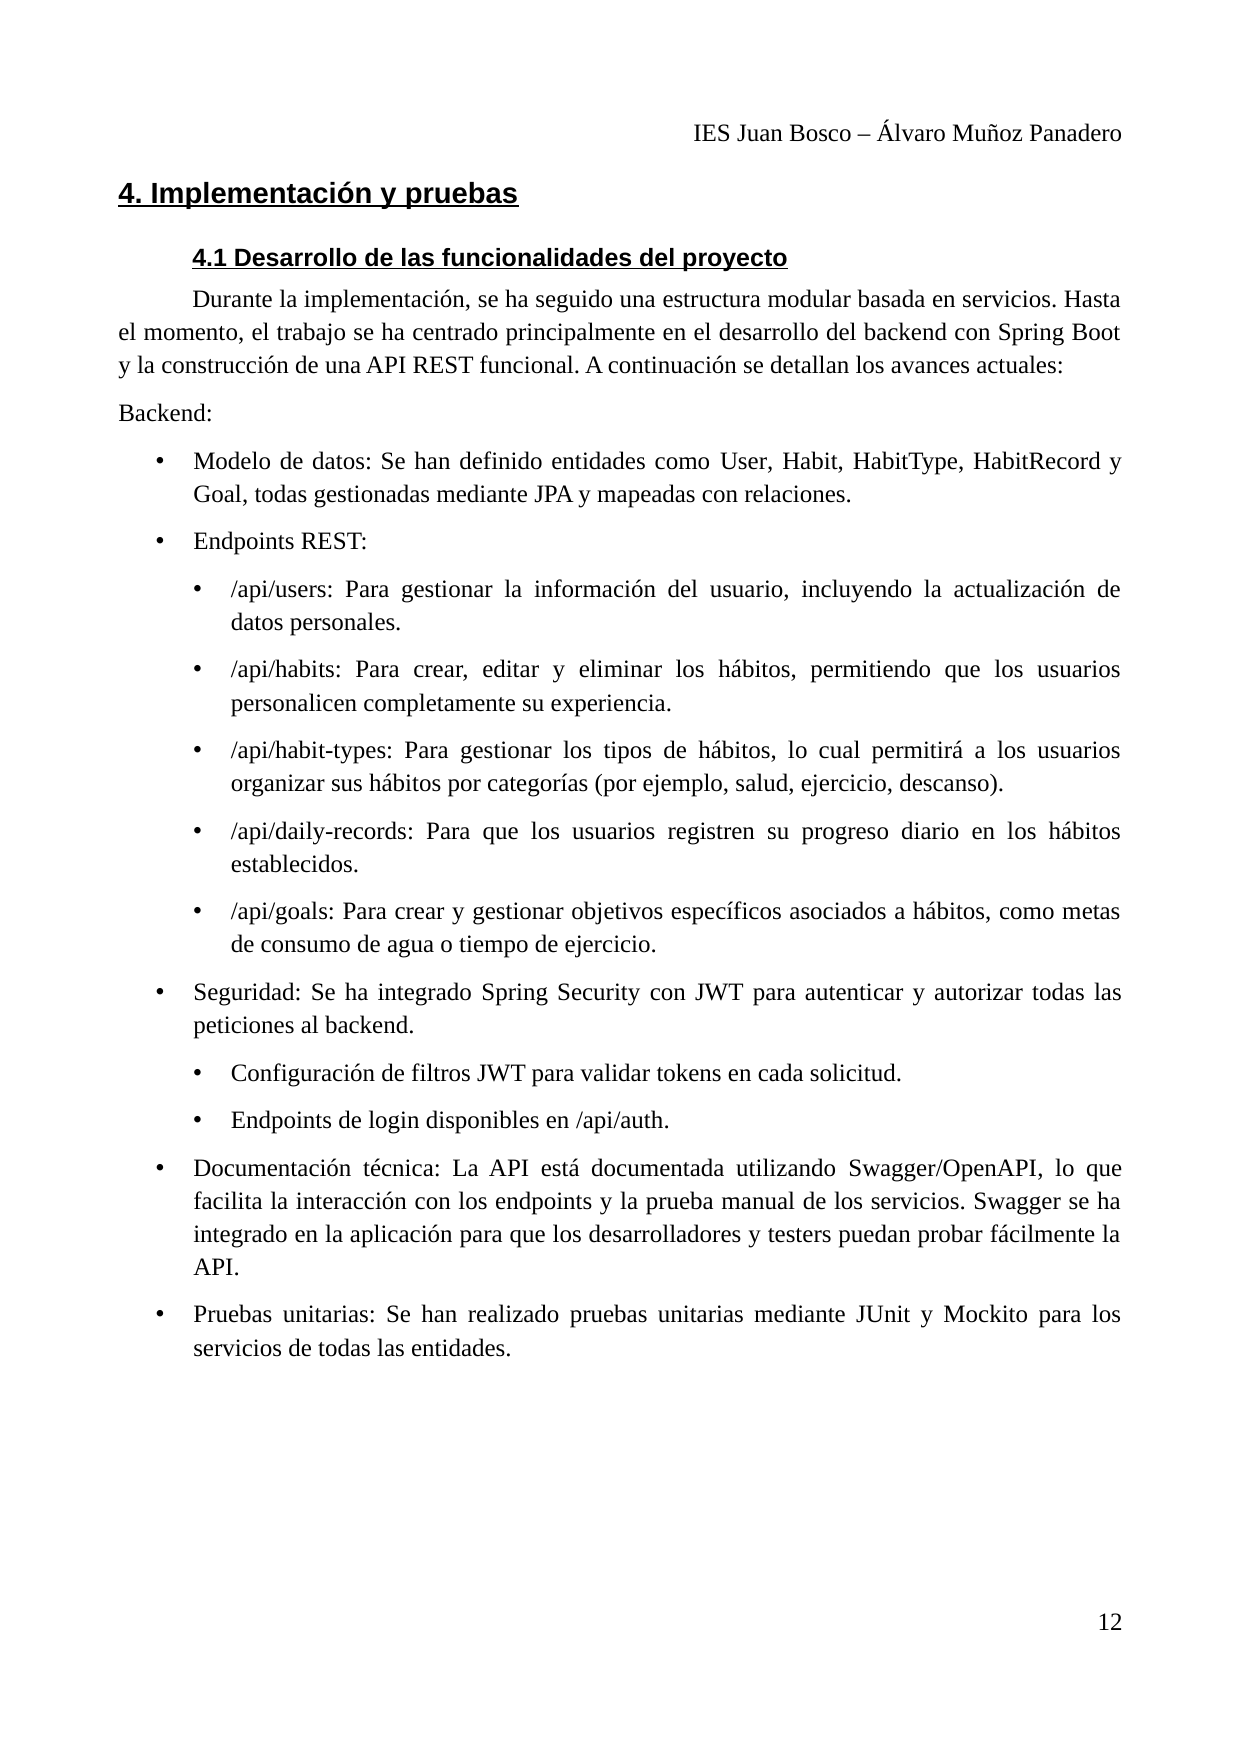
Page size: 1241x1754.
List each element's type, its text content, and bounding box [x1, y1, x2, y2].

list /api/daily-records: Para que los usuarios registren su progreso diario en los hábitos establecidos. [193, 816, 1122, 878]
list Documentación técnica: La API está documentada utilizando Swagger/OpenAPI, lo que facilita la interacción con los endpoints y la prueba manual de los servicios. Swagger se ha integrado en la aplicación para que los desarrolladores y testers puedan probar fácilmente la API. [156, 1153, 1122, 1281]
list Pruebas unitarias: Se han realizado pruebas unitarias mediante JUnit y Mockito para los servicios de todas las entidades. [156, 1299, 1122, 1361]
text Backend: [118, 398, 1122, 427]
subtitle 4.1 Desarrollo de las funcionalidades del proyecto [118, 243, 1122, 272]
list Endpoints REST: [156, 526, 1122, 555]
list /api/goals: Para crear y gestionar objetivos específicos asociados a hábitos, como metas de consumo de agua o tiempo de ejercicio. [193, 896, 1122, 958]
list Endpoints de login disponibles en /api/auth. [193, 1105, 1122, 1134]
text Durante la implementación, se ha seguido una estructura modular basada en servicios. Hasta el momento, el trabajo se ha centrado principalmente en el desarrollo del backend con Spring Boot y la construcción de una API REST funcional. A continuación se detallan los avances actuales: [118, 284, 1122, 379]
list /api/habit-types: Para gestionar los tipos de hábitos, lo cual permitirá a los usuarios organizar sus hábitos por categorías (por ejemplo, salud, ejercicio, descanso). [193, 735, 1122, 797]
list Configuración de filtros JWT para validar tokens en cada solicitud. [193, 1058, 1122, 1086]
list /api/users: Para gestionar la información del usuario, incluyendo la actualización de datos personales. [193, 574, 1122, 636]
list Modelo de datos: Se han definido entidades como User, Habit, HabitType, HabitRecord y Goal, todas gestionadas mediante JPA y mapeadas con relaciones. [156, 446, 1122, 507]
list Seguridad: Se ha integrado Spring Security con JWT para autenticar y autorizar todas las peticiones al backend. [156, 977, 1122, 1039]
list /api/habits: Para crear, editar y eliminar los hábitos, permitiendo que los usuarios personalicen completamente su experiencia. [193, 654, 1122, 716]
subtitle 4. Implementación y pruebas [118, 176, 1122, 210]
